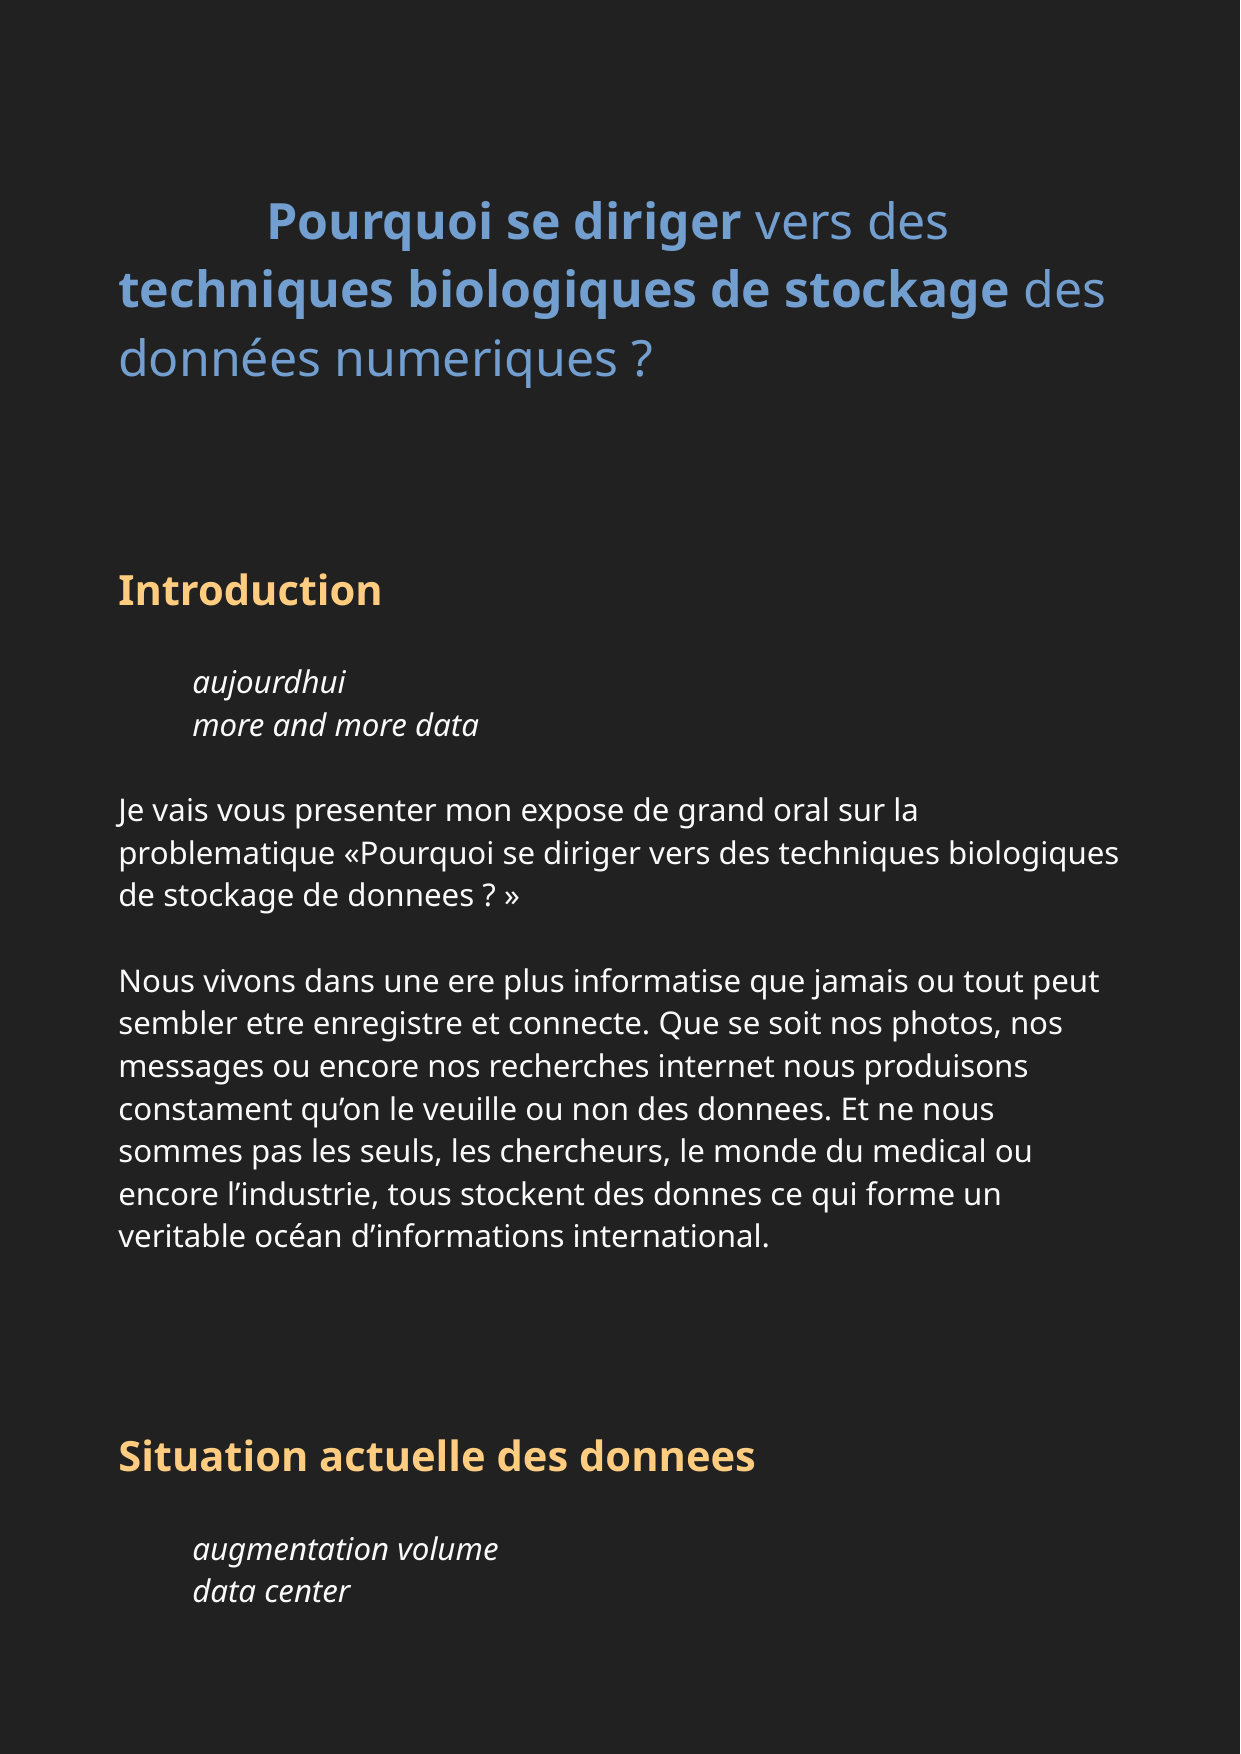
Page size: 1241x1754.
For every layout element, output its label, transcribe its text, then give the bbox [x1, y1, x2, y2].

text data center [118, 1569, 1122, 1612]
text more and more data [118, 703, 1122, 746]
text Situation actuelle des donnees [118, 1427, 1122, 1484]
text augmentation volume [118, 1527, 1122, 1569]
text Je vais vous presenter mon expose de grand oral sur la problematique «Pourquoi se diriger vers des techniques biologiques de stockage de donnees ? » [118, 788, 1122, 916]
text Pourquoi se diriger vers des techniques biologiques de stockage des données numeriques ? [118, 186, 1122, 391]
text Introduction [118, 561, 1122, 618]
text aujourdhui [118, 660, 1122, 703]
text Nous vivons dans une ere plus informatise que jamais ou tout peut sembler etre enregistre et connecte. Que se soit nos photos, nos messages ou encore nos recherches internet nous produisons constament qu’on le veuille ou non des donnees. Et ne nous sommes pas les seuls, les chercheurs, le monde du medical ou encore l’industrie, tous stockent des donnes ce qui forme un veritable océan d’informations international. [118, 959, 1122, 1257]
